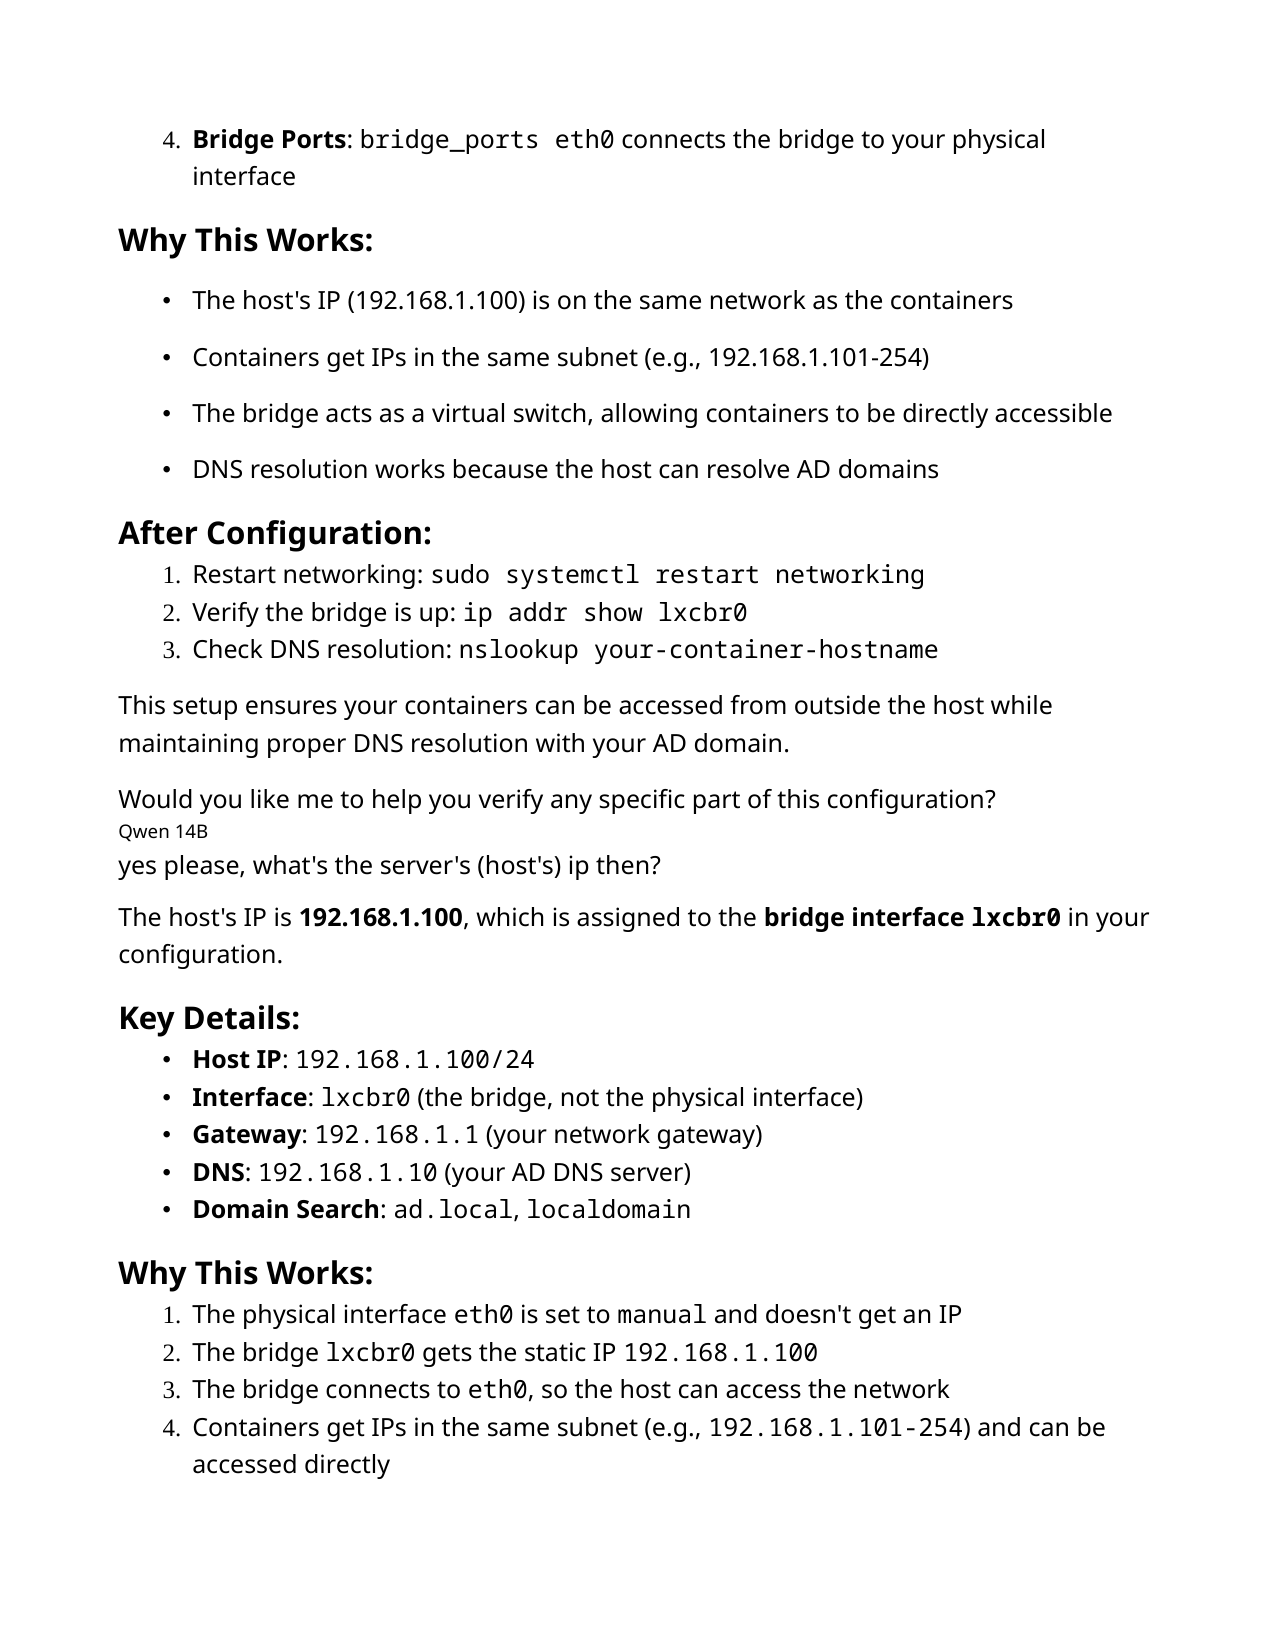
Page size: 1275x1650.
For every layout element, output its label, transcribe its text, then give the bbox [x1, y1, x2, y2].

text yes please, what's the server's (host's) ip then? [118, 844, 1157, 881]
list Containers get IPs in the same subnet (e.g., 192.168.1.101-254) [162, 336, 1157, 373]
subtitle Why This Works: [118, 218, 1157, 261]
text Would you like me to help you verify any specific part of this configuration? [118, 778, 1157, 816]
list DNS resolution works because the host can resolve AD domains [162, 448, 1157, 486]
text Qwen 14B [118, 816, 1157, 844]
subtitle After Configuration: [118, 511, 1157, 553]
list DNS: 192.168.1.10 (your AD DNS server) [162, 1151, 1157, 1189]
list Host IP: 192.168.1.100/24 [162, 1039, 1157, 1076]
list The bridge connects to eth0, so the host can access the network [162, 1369, 1157, 1406]
list The bridge lxcbr0 gets the static IP 192.168.1.100 [162, 1331, 1157, 1369]
list Check DNS resolution: nslookup your-container-hostname [162, 628, 1157, 666]
list Restart networking: sudo systemctl restart networking [162, 553, 1157, 591]
list The bridge acts as a virtual switch, allowing containers to be directly accessible [162, 392, 1157, 429]
list Interface: lxcbr0 (the bridge, not the physical interface) [162, 1076, 1157, 1114]
text The host's IP is 192.168.1.100, which is assigned to the bridge interface lxcbr0 in your configuration. [118, 896, 1157, 971]
subtitle Key Details: [118, 996, 1157, 1039]
list The host's IP (192.168.1.100) is on the same network as the containers [162, 279, 1157, 317]
list Containers get IPs in the same subnet (e.g., 192.168.1.101-254) and can be accessed directly [162, 1406, 1157, 1481]
subtitle Why This Works: [118, 1251, 1157, 1294]
list The physical interface eth0 is set to manual and doesn't get an IP [162, 1294, 1157, 1331]
list Gateway: 192.168.1.1 (your network gateway) [162, 1114, 1157, 1151]
text This setup ensures your containers can be accessed from outside the host while maintaining proper DNS resolution with your AD domain. [118, 684, 1157, 759]
list Domain Search: ad.local, localdomain [162, 1189, 1157, 1226]
list Verify the bridge is up: ip addr show lxcbr0 [162, 591, 1157, 628]
list Bridge Ports: bridge_ports eth0 connects the bridge to your physical interface [162, 118, 1157, 193]
